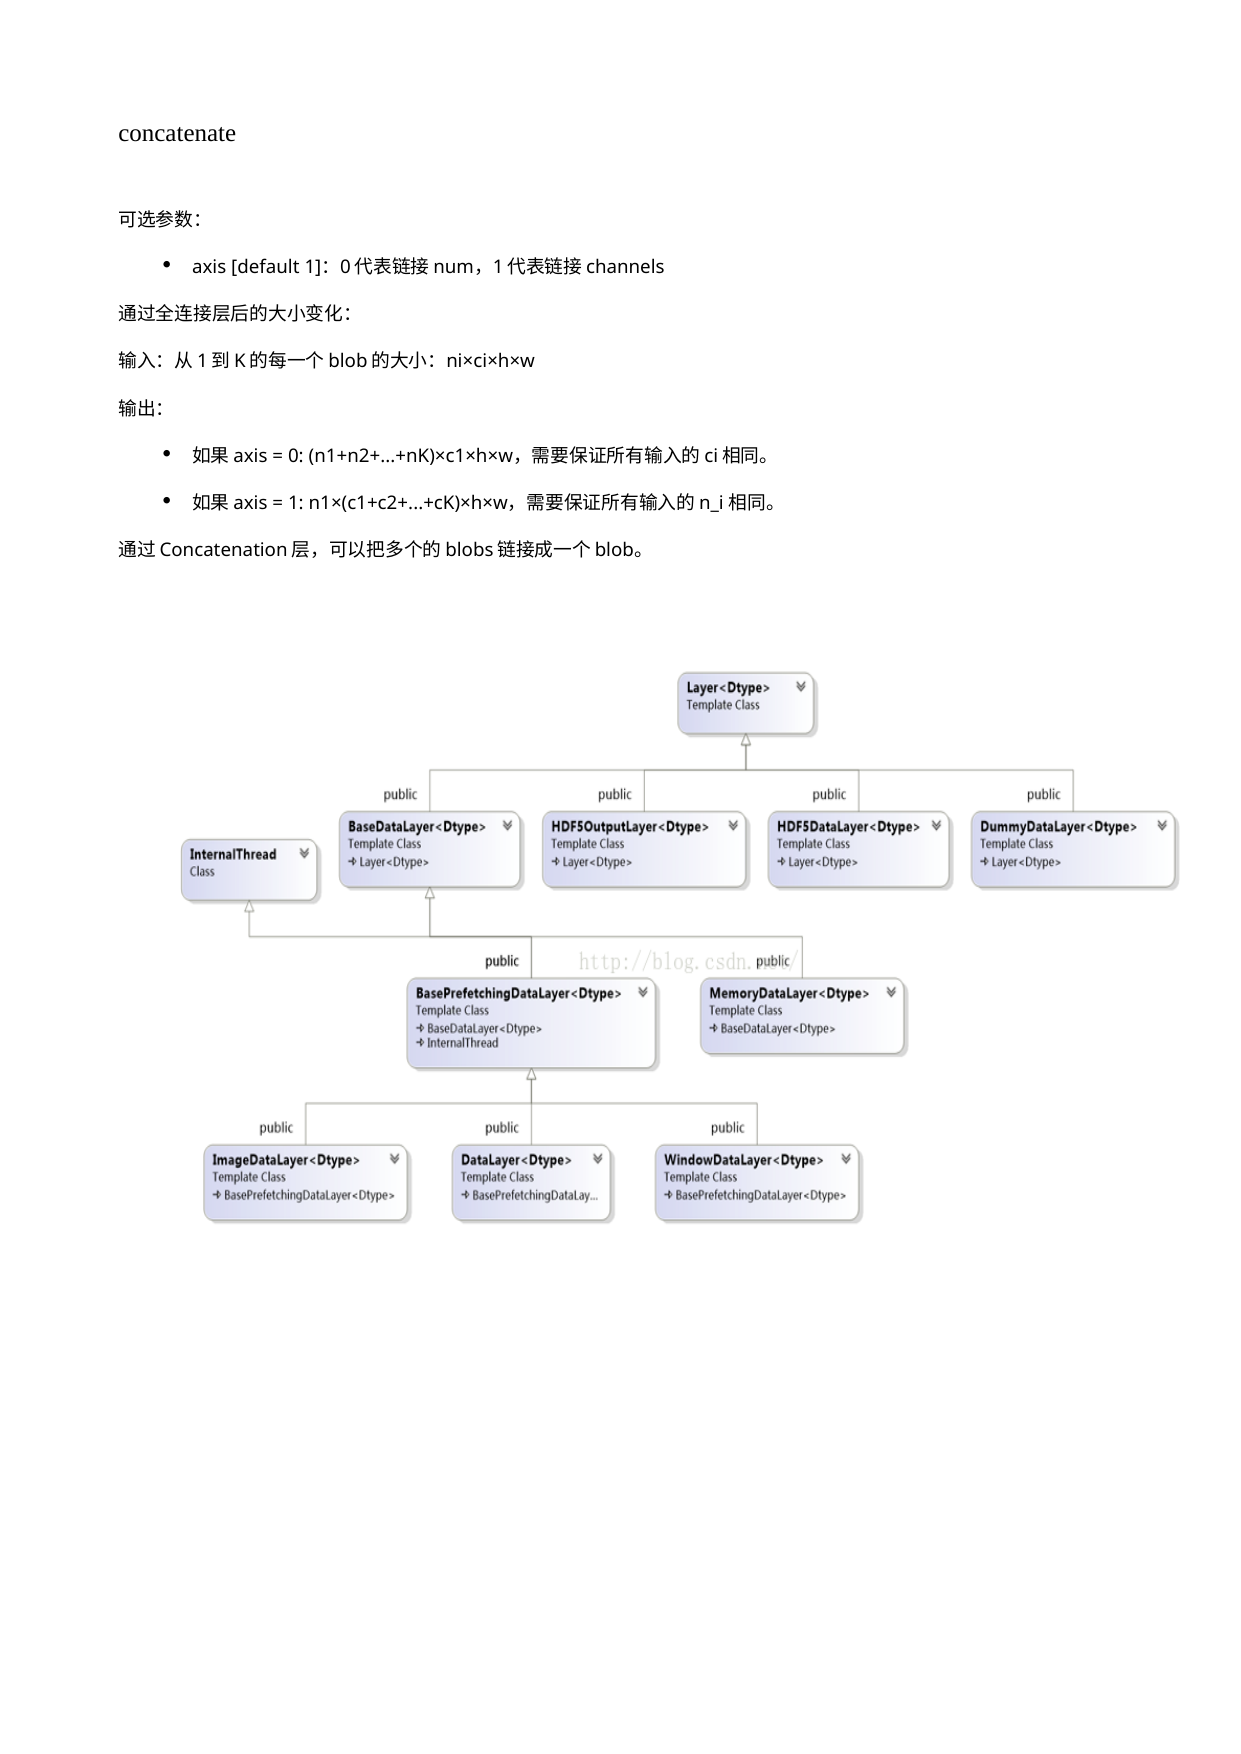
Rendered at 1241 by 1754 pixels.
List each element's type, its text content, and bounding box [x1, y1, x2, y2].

text 输入：从1到K的每一个blob的大小：ni×ci×h×w [118, 346, 1122, 373]
text 通过全连接层后的大小变化： [118, 299, 1122, 326]
list 如果axis = 0: (n1+n2+...+nK)×c1×h×w，需要保证所有输入的ci相同。 [162, 440, 1122, 467]
list 如果axis = 1: n1×(c1+c2+...+cK)×h×w，需要保证所有输入的n_i 相同。 [162, 487, 1122, 515]
text 可选参数： [118, 204, 1122, 232]
list axis [default 1]：0代表链接num，1代表链接channels [162, 252, 1122, 279]
text concatenate [118, 118, 1122, 147]
picture [177, 669, 1182, 1226]
text 通过Concatenation层，可以把多个的blobs链接成一个blob。 [118, 535, 1122, 562]
text 输出： [118, 393, 1122, 420]
